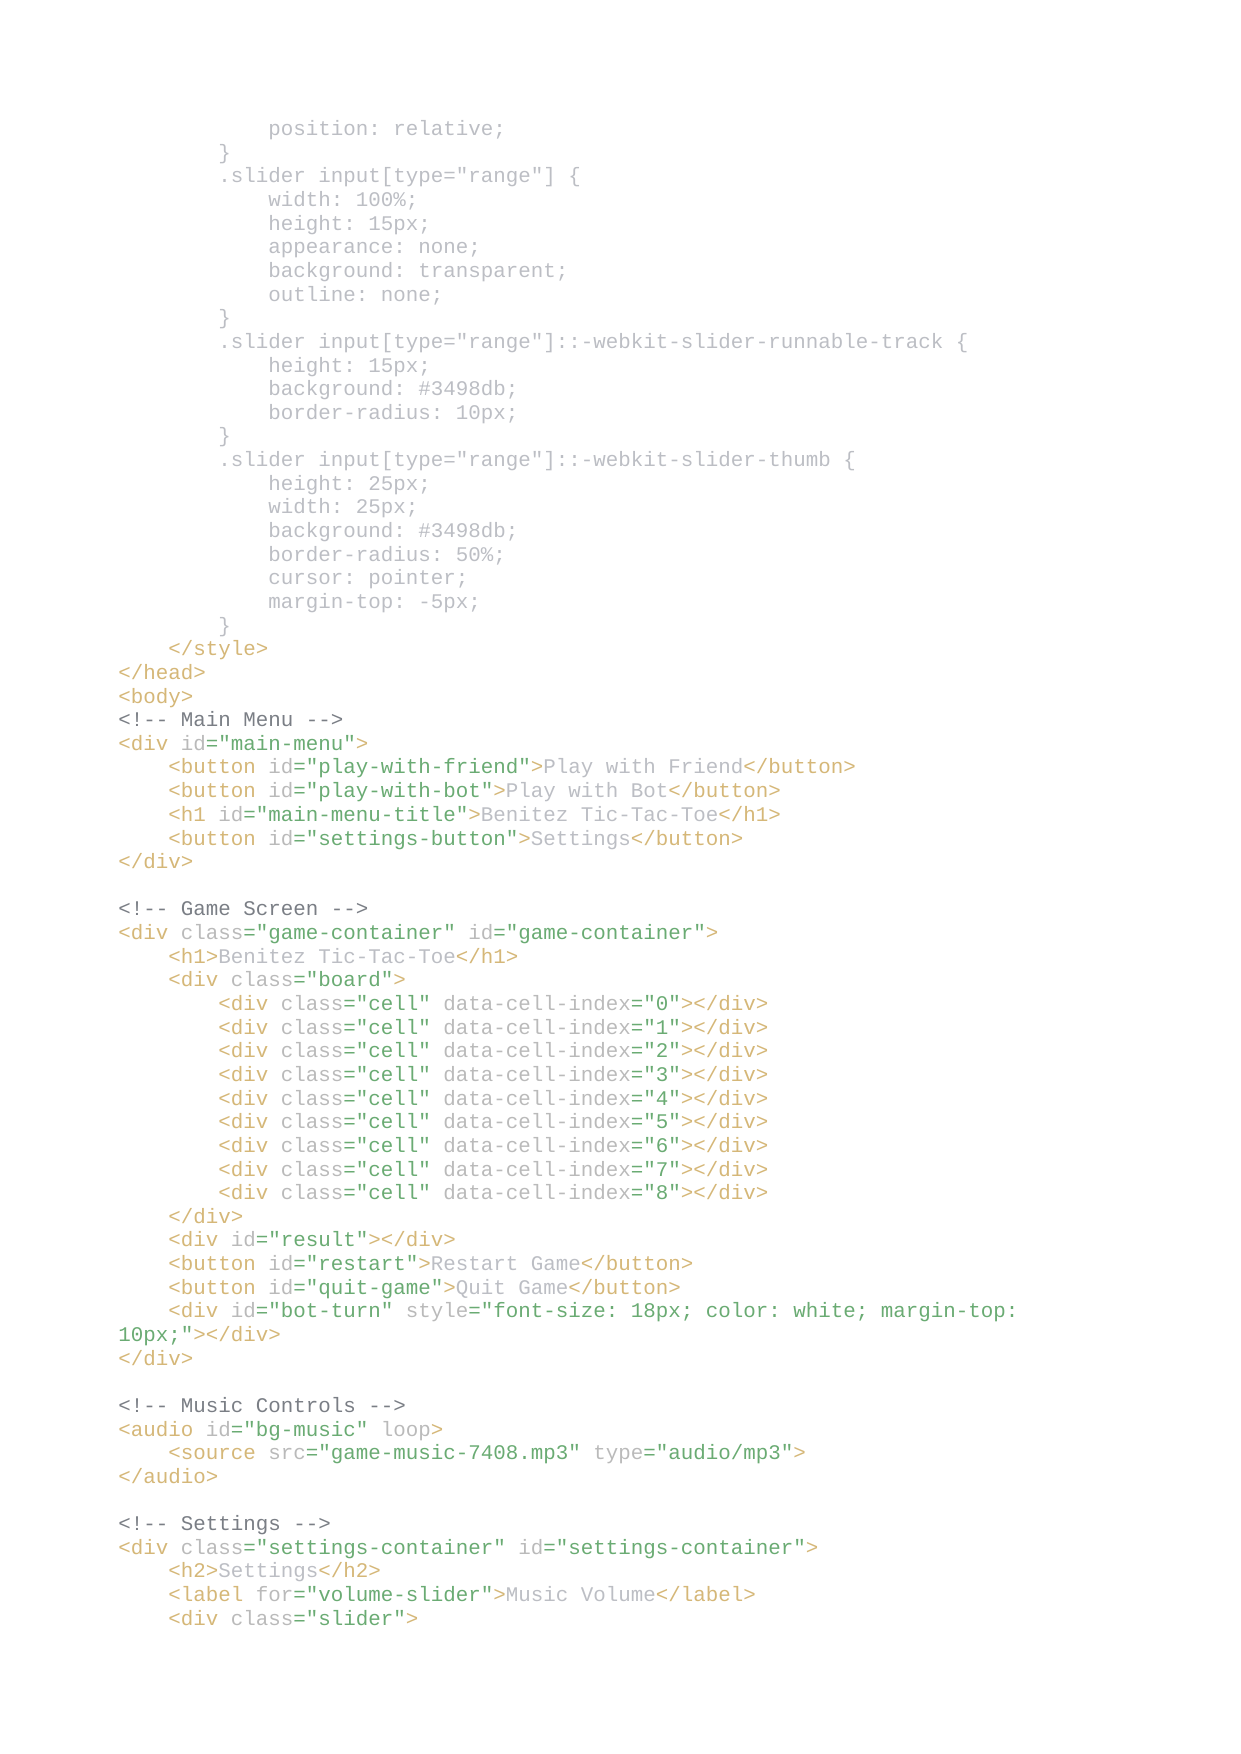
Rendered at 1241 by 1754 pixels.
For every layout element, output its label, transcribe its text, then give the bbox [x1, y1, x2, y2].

text <div class="cell" data-cell-index="2"></div> [118, 1040, 1122, 1064]
text } [118, 615, 1122, 638]
text height: 15px; [118, 213, 1122, 236]
text height: 25px; [118, 473, 1122, 496]
text background: transparent; [118, 260, 1122, 284]
text height: 15px; [118, 354, 1122, 378]
text <div class="slider"> [118, 1608, 1122, 1631]
text <div class="cell" data-cell-index="6"></div> [118, 1135, 1122, 1158]
text </head> [118, 662, 1122, 686]
text width: 25px; [118, 496, 1122, 520]
text outline: none; [118, 284, 1122, 307]
text <div id="result"></div> [118, 1229, 1122, 1253]
text <button id="play-with-bot">Play with Bot</button> [118, 780, 1122, 804]
text <div class="cell" data-cell-index="3"></div> [118, 1064, 1122, 1088]
text position: relative; [118, 118, 1122, 142]
text <source src="game-music-7408.mp3" type="audio/mp3"> [118, 1442, 1122, 1466]
text .slider input[type="range"]::-webkit-slider-thumb { [118, 449, 1122, 473]
text background: #3498db; [118, 520, 1122, 544]
text <button id="settings-button">Settings</button> [118, 827, 1122, 851]
text width: 100%; [118, 189, 1122, 213]
text <label for="volume-slider">Music Volume</label> [118, 1584, 1122, 1608]
text } [118, 426, 1122, 449]
text } [118, 307, 1122, 331]
text <body> [118, 686, 1122, 709]
text </div> [118, 851, 1122, 875]
text background: #3498db; [118, 378, 1122, 402]
text <div class="settings-container" id="settings-container"> [118, 1537, 1122, 1561]
text <div class="board"> [118, 969, 1122, 993]
text .slider input[type="range"] { [118, 165, 1122, 189]
text margin-top: -5px; [118, 591, 1122, 615]
text <div class="cell" data-cell-index="4"></div> [118, 1088, 1122, 1111]
text cursor: pointer; [118, 567, 1122, 591]
text <!-- Game Screen --> [118, 898, 1122, 922]
text <div class="cell" data-cell-index="7"></div> [118, 1158, 1122, 1182]
text <!-- Main Menu --> [118, 709, 1122, 733]
text <button id="play-with-friend">Play with Friend</button> [118, 757, 1122, 780]
text <div id="bot-turn" style="font-size: 18px; color: white; margin-top: 10px;"></div> [118, 1300, 1122, 1348]
text <div class="cell" data-cell-index="8"></div> [118, 1182, 1122, 1206]
text </audio> [118, 1466, 1122, 1489]
text <!-- Music Controls --> [118, 1395, 1122, 1419]
text .slider input[type="range"]::-webkit-slider-runnable-track { [118, 331, 1122, 354]
text <h2>Settings</h2> [118, 1561, 1122, 1584]
text <div class="cell" data-cell-index="1"></div> [118, 1017, 1122, 1040]
text <div class="cell" data-cell-index="0"></div> [118, 993, 1122, 1017]
text <!-- Settings --> [118, 1513, 1122, 1537]
text border-radius: 10px; [118, 402, 1122, 426]
text </style> [118, 638, 1122, 662]
text appearance: none; [118, 236, 1122, 260]
text <button id="restart">Restart Game</button> [118, 1253, 1122, 1277]
text border-radius: 50%; [118, 544, 1122, 567]
text </div> [118, 1348, 1122, 1371]
text <h1 id="main-menu-title">Benitez Tic-Tac-Toe</h1> [118, 804, 1122, 827]
text } [118, 142, 1122, 165]
text <audio id="bg-music" loop> [118, 1419, 1122, 1442]
text <div id="main-menu"> [118, 733, 1122, 757]
text <div class="game-container" id="game-container"> [118, 922, 1122, 946]
text </div> [118, 1206, 1122, 1229]
text <div class="cell" data-cell-index="5"></div> [118, 1111, 1122, 1135]
text <h1>Benitez Tic-Tac-Toe</h1> [118, 946, 1122, 969]
text <button id="quit-game">Quit Game</button> [118, 1277, 1122, 1300]
